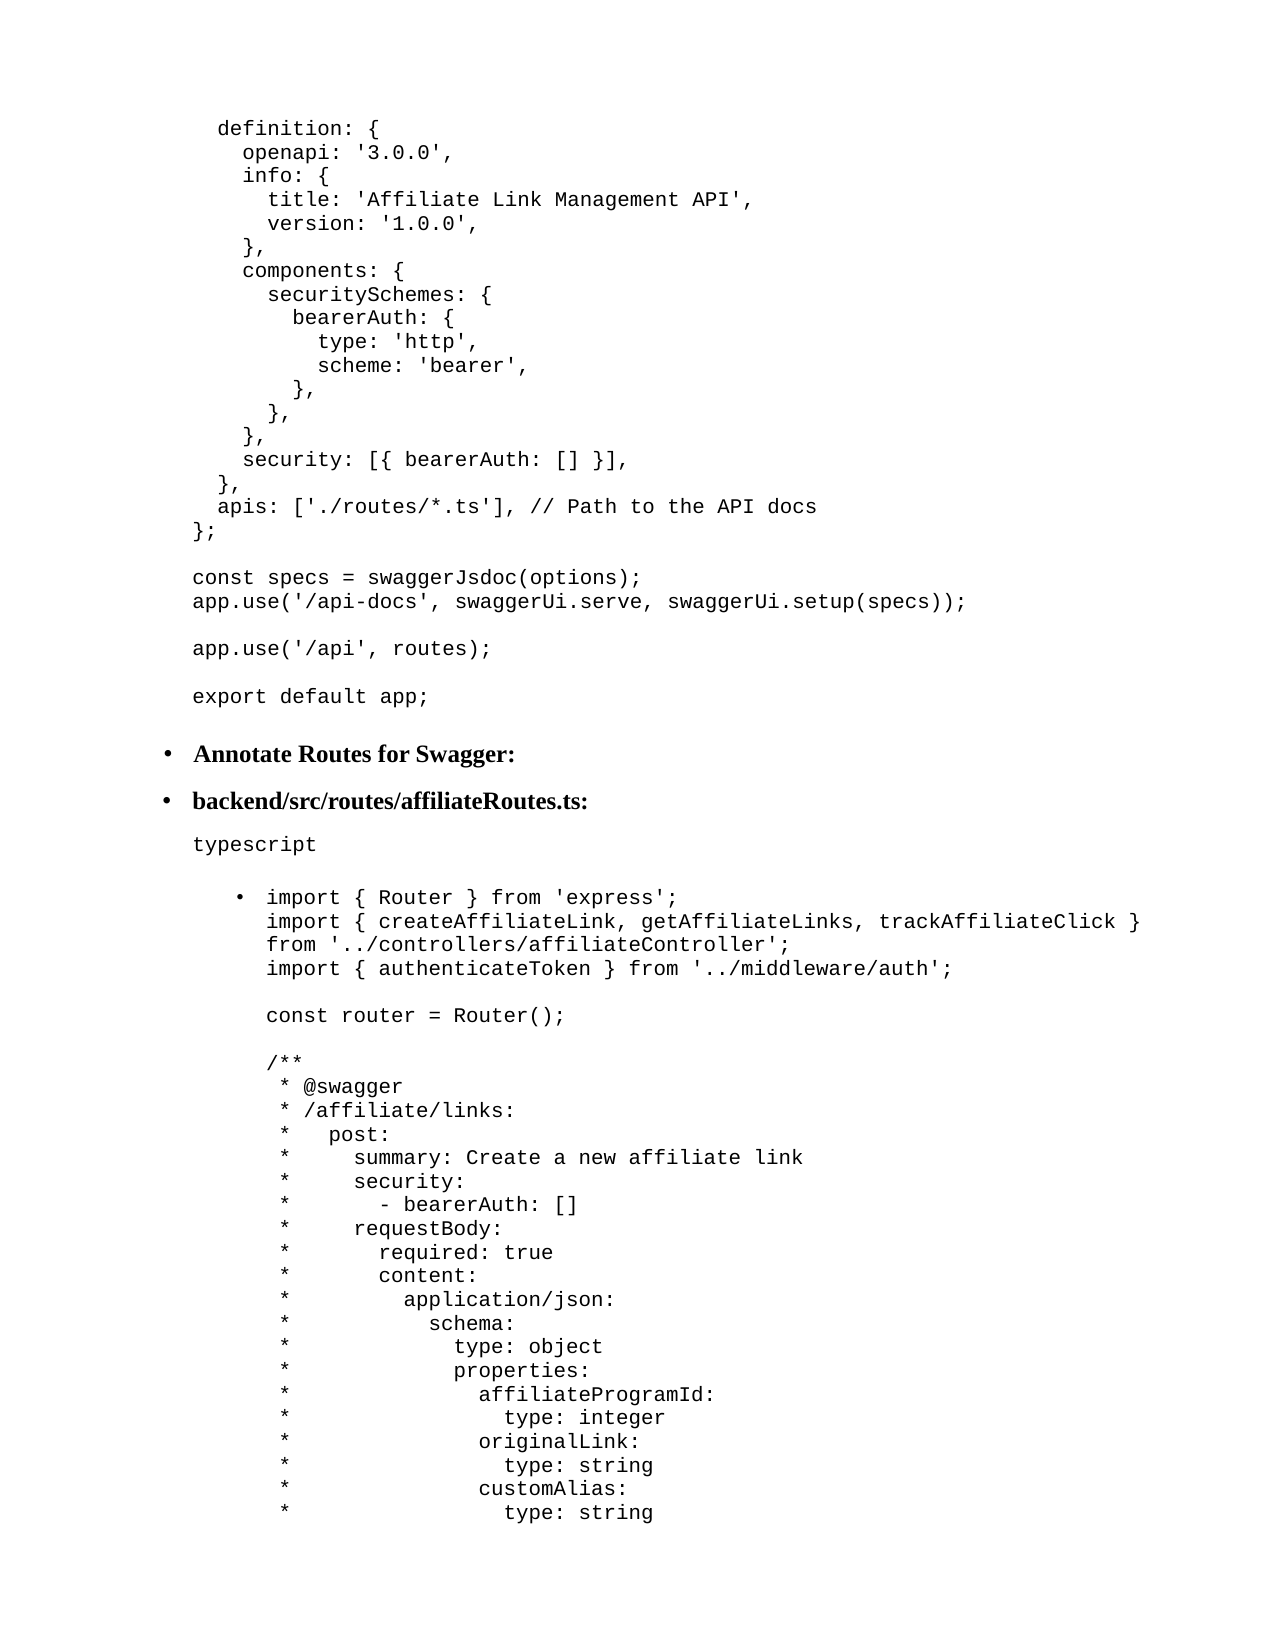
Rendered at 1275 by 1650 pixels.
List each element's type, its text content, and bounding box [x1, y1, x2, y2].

list * @swagger [236, 1076, 1157, 1100]
list * required: true [236, 1242, 1157, 1265]
list * schema: [236, 1313, 1157, 1336]
list * security: [236, 1171, 1157, 1194]
list * type: integer [236, 1407, 1157, 1431]
list * customAlias: [236, 1478, 1157, 1502]
list }, [162, 378, 1157, 402]
list * type: object [236, 1336, 1157, 1360]
list const specs = swaggerJsdoc(options); [162, 567, 1157, 591]
list }; [162, 520, 1157, 544]
list * /affiliate/links: [236, 1100, 1157, 1123]
list * content: [236, 1265, 1157, 1289]
list export default app; [162, 686, 1157, 709]
list const router = Router(); [236, 1005, 1157, 1029]
list Annotate Routes for Swagger: [164, 739, 1157, 767]
list * post: [236, 1123, 1157, 1147]
list backend/src/routes/affiliateRoutes.ts: [162, 786, 1157, 815]
list * application/json: [236, 1289, 1157, 1313]
list }, [162, 426, 1157, 449]
list app.use('/api', routes); [162, 638, 1157, 662]
list }, [162, 236, 1157, 260]
list /** [236, 1053, 1157, 1076]
list scheme: 'bearer', [162, 354, 1157, 378]
list * type: string [236, 1502, 1157, 1526]
list components: { [162, 260, 1157, 284]
list definition: { [162, 118, 1157, 142]
list version: '1.0.0', [162, 213, 1157, 236]
list import { createAffiliateLink, getAffiliateLinks, trackAffiliateClick } from '../controllers/affiliateController'; [236, 911, 1157, 958]
list import { Router } from 'express'; [236, 887, 1157, 911]
list security: [{ bearerAuth: [] }], [162, 449, 1157, 473]
list bearerAuth: { [162, 307, 1157, 331]
list securitySchemes: { [162, 284, 1157, 307]
list apis: ['./routes/*.ts'], // Path to the API docs [162, 496, 1157, 520]
list * requestBody: [236, 1218, 1157, 1242]
list }, [162, 473, 1157, 496]
list openapi: '3.0.0', [162, 142, 1157, 165]
list type: 'http', [162, 331, 1157, 354]
list }, [162, 402, 1157, 426]
list * summary: Create a new affiliate link [236, 1147, 1157, 1171]
list title: 'Affiliate Link Management API', [162, 189, 1157, 213]
list info: { [162, 165, 1157, 189]
list * type: string [236, 1454, 1157, 1478]
list * affiliateProgramId: [236, 1384, 1157, 1407]
list app.use('/api-docs', swaggerUi.serve, swaggerUi.setup(specs)); [162, 591, 1157, 615]
list * - bearerAuth: [] [236, 1194, 1157, 1218]
list import { authenticateToken } from '../middleware/auth'; [236, 958, 1157, 982]
list * properties: [236, 1360, 1157, 1384]
list * originalLink: [236, 1431, 1157, 1454]
list typescript [162, 834, 1157, 858]
